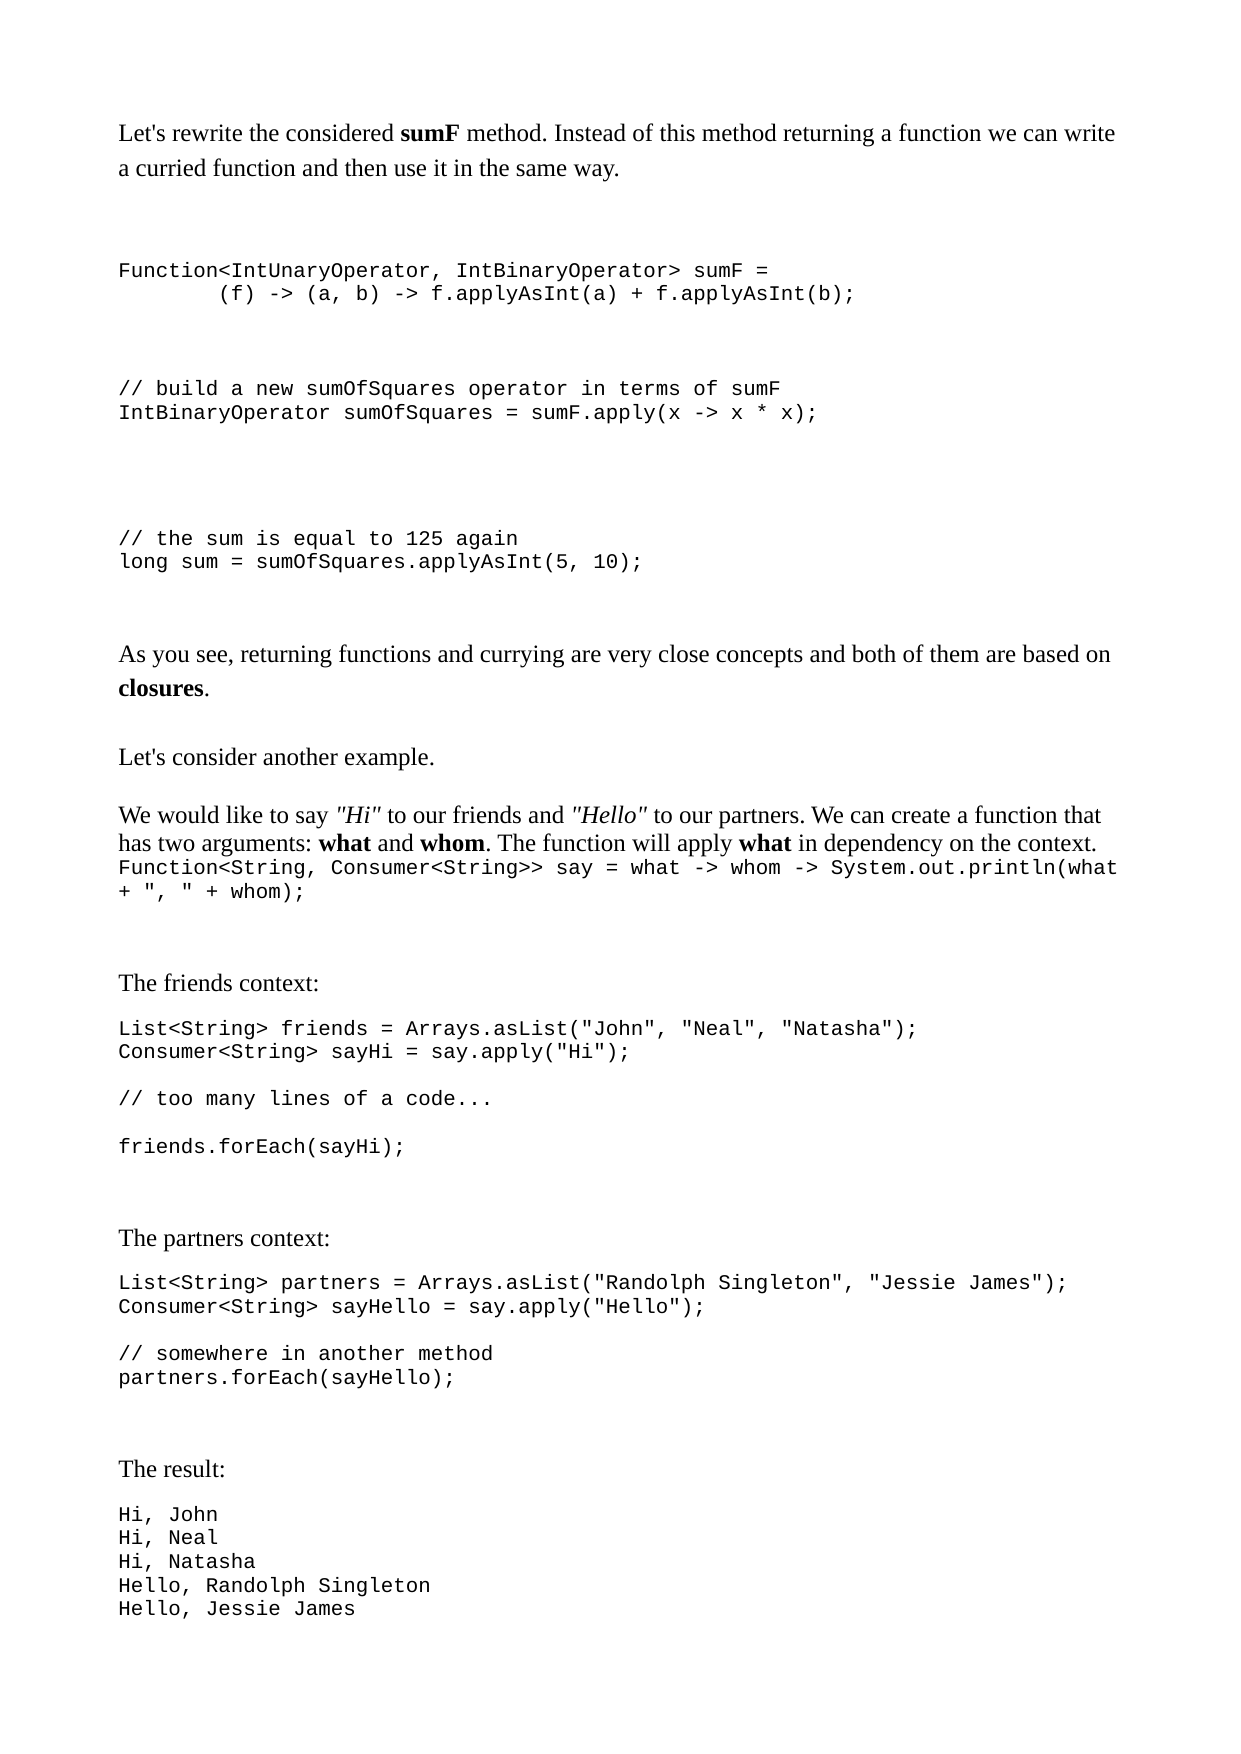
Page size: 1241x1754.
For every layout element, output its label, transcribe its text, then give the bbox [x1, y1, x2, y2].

text The partners context: [118, 1189, 1122, 1252]
text Hello, Jessie James [118, 1598, 1122, 1622]
text As you see, returning functions and currying are very close concepts and both of them are based on closures. [118, 639, 1122, 702]
text The friends context: [118, 934, 1122, 997]
text The result: [118, 1420, 1122, 1483]
text Hi, Natasha [118, 1551, 1122, 1574]
text Hi, John [118, 1504, 1122, 1527]
text Consumer<String> sayHello = say.apply("Hello"); [118, 1296, 1122, 1320]
text Function<String, Consumer<String>> say = what -> whom -> System.out.println(what + ", " + whom); [118, 857, 1122, 904]
text partners.forEach(sayHello); [118, 1367, 1122, 1391]
text IntBinaryOperator sumOfSquares = sumF.apply(x -> x * x); [118, 402, 1122, 425]
text Hello, Randolph Singleton [118, 1574, 1122, 1598]
text (f) -> (a, b) -> f.applyAsInt(a) + f.applyAsInt(b); [118, 283, 1122, 307]
text // build a new sumOfSquares operator in terms of sumF [118, 378, 1122, 402]
text Let's consider another example. We would like to say "Hi" to our friends and "Hello" to our partners. We can create a function that has two arguments: what and whom. The function will apply what in dependency on the context. [118, 742, 1122, 857]
text Hi, Neal [118, 1527, 1122, 1551]
text // somewhere in another method [118, 1343, 1122, 1367]
text // too many lines of a code... [118, 1088, 1122, 1112]
text // the sum is equal to 125 again [118, 527, 1122, 551]
text Consumer<String> sayHi = say.apply("Hi"); [118, 1041, 1122, 1065]
text long sum = sumOfSquares.applyAsInt(5, 10); [118, 551, 1122, 575]
text friends.forEach(sayHi); [118, 1136, 1122, 1159]
text List<String> friends = Arrays.asList("John", "Neal", "Natasha"); [118, 1017, 1122, 1041]
text Let's rewrite the considered sumF method. Instead of this method returning a function we can write a curried function and then use it in the same way. [118, 118, 1122, 181]
text Function<IntUnaryOperator, IntBinaryOperator> sumF = [118, 260, 1122, 283]
text List<String> partners = Arrays.asList("Randolph Singleton", "Jessie James"); [118, 1272, 1122, 1296]
